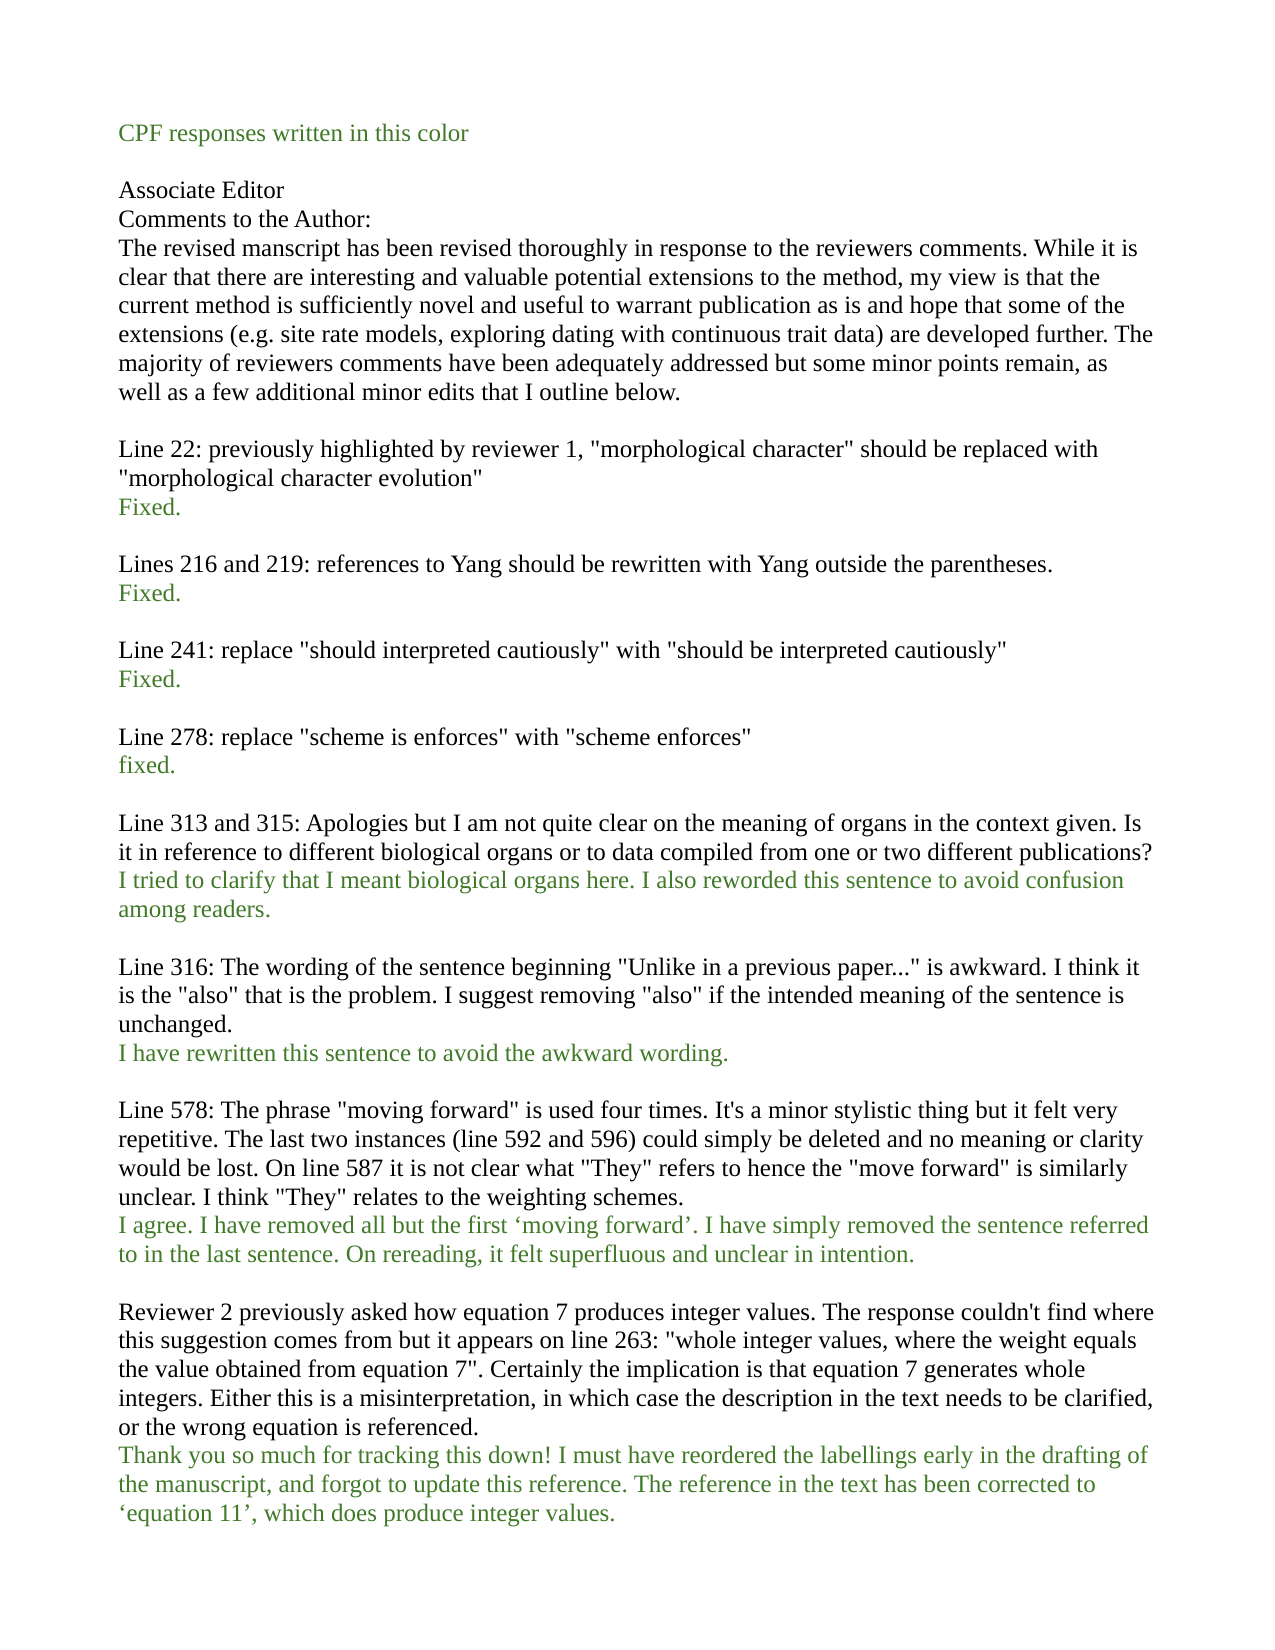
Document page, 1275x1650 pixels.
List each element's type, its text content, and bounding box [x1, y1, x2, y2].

text Reviewer 2 previously asked how equation 7 produces integer values. The response couldn't find where this suggestion comes from but it appears on line 263: "whole integer values, where the weight equals the value obtained from equation 7". Certainly the implication is that equation 7 generates whole integers. Either this is a misinterpretation, in which case the description in the text needs to be clarified, or the wrong equation is referenced. Thank you so much for tracking this down! I must have reordered the labellings early in the drafting of the manuscript, and forgot to update this reference. The reference in the text has been corrected to ‘equation 11’, which does produce integer values. [118, 1268, 1157, 1527]
text Line 278: replace "scheme is enforces" with "scheme enforces" fixed. [118, 693, 1157, 779]
text CPF responses written in this color [118, 118, 1157, 147]
text Lines 216 and 219: references to Yang should be rewritten with Yang outside the parentheses. Fixed. [118, 521, 1157, 607]
text Line 578: The phrase "moving forward" is used four times. It's a minor stylistic thing but it felt very repetitive. The last two instances (line 592 and 596) could simply be deleted and no meaning or clarity would be lost. On line 587 it is not clear what "They" refers to hence the "move forward" is similarly unclear. I think "They" relates to the weighting schemes. I agree. I have removed all but the first ‘moving forward’. I have simply removed the sentence referred to in the last sentence. On rereading, it felt superfluous and unclear in intention. [118, 1067, 1157, 1268]
text Line 313 and 315: Apologies but I am not quite clear on the meaning of organs in the context given. Is it in reference to different biological organs or to data compiled from one or two different publications? I tried to clarify that I meant biological organs here. I also reworded this sentence to avoid confusion among readers. Line 316: The wording of the sentence beginning "Unlike in a previous paper..." is awkward. I think it is the "also" that is the problem. I suggest removing "also" if the intended meaning of the sentence is unchanged. I have rewritten this sentence to avoid the awkward wording. [118, 779, 1157, 1067]
text Associate Editor Comments to the Author: The revised manscript has been revised thoroughly in response to the reviewers comments. While it is clear that there are interesting and valuable potential extensions to the method, my view is that the current method is sufficiently novel and useful to warrant publication as is and hope that some of the extensions (e.g. site rate models, exploring dating with continuous trait data) are developed further. The majority of reviewers comments have been adequately addressed but some minor points remain, as well as a few additional minor edits that I outline below. Line 22: previously highlighted by reviewer 1, "morphological character" should be replaced with "morphological character evolution" Fixed. [118, 176, 1157, 521]
text Line 241: replace "should interpreted cautiously" with "should be interpreted cautiously" Fixed. [118, 607, 1157, 693]
